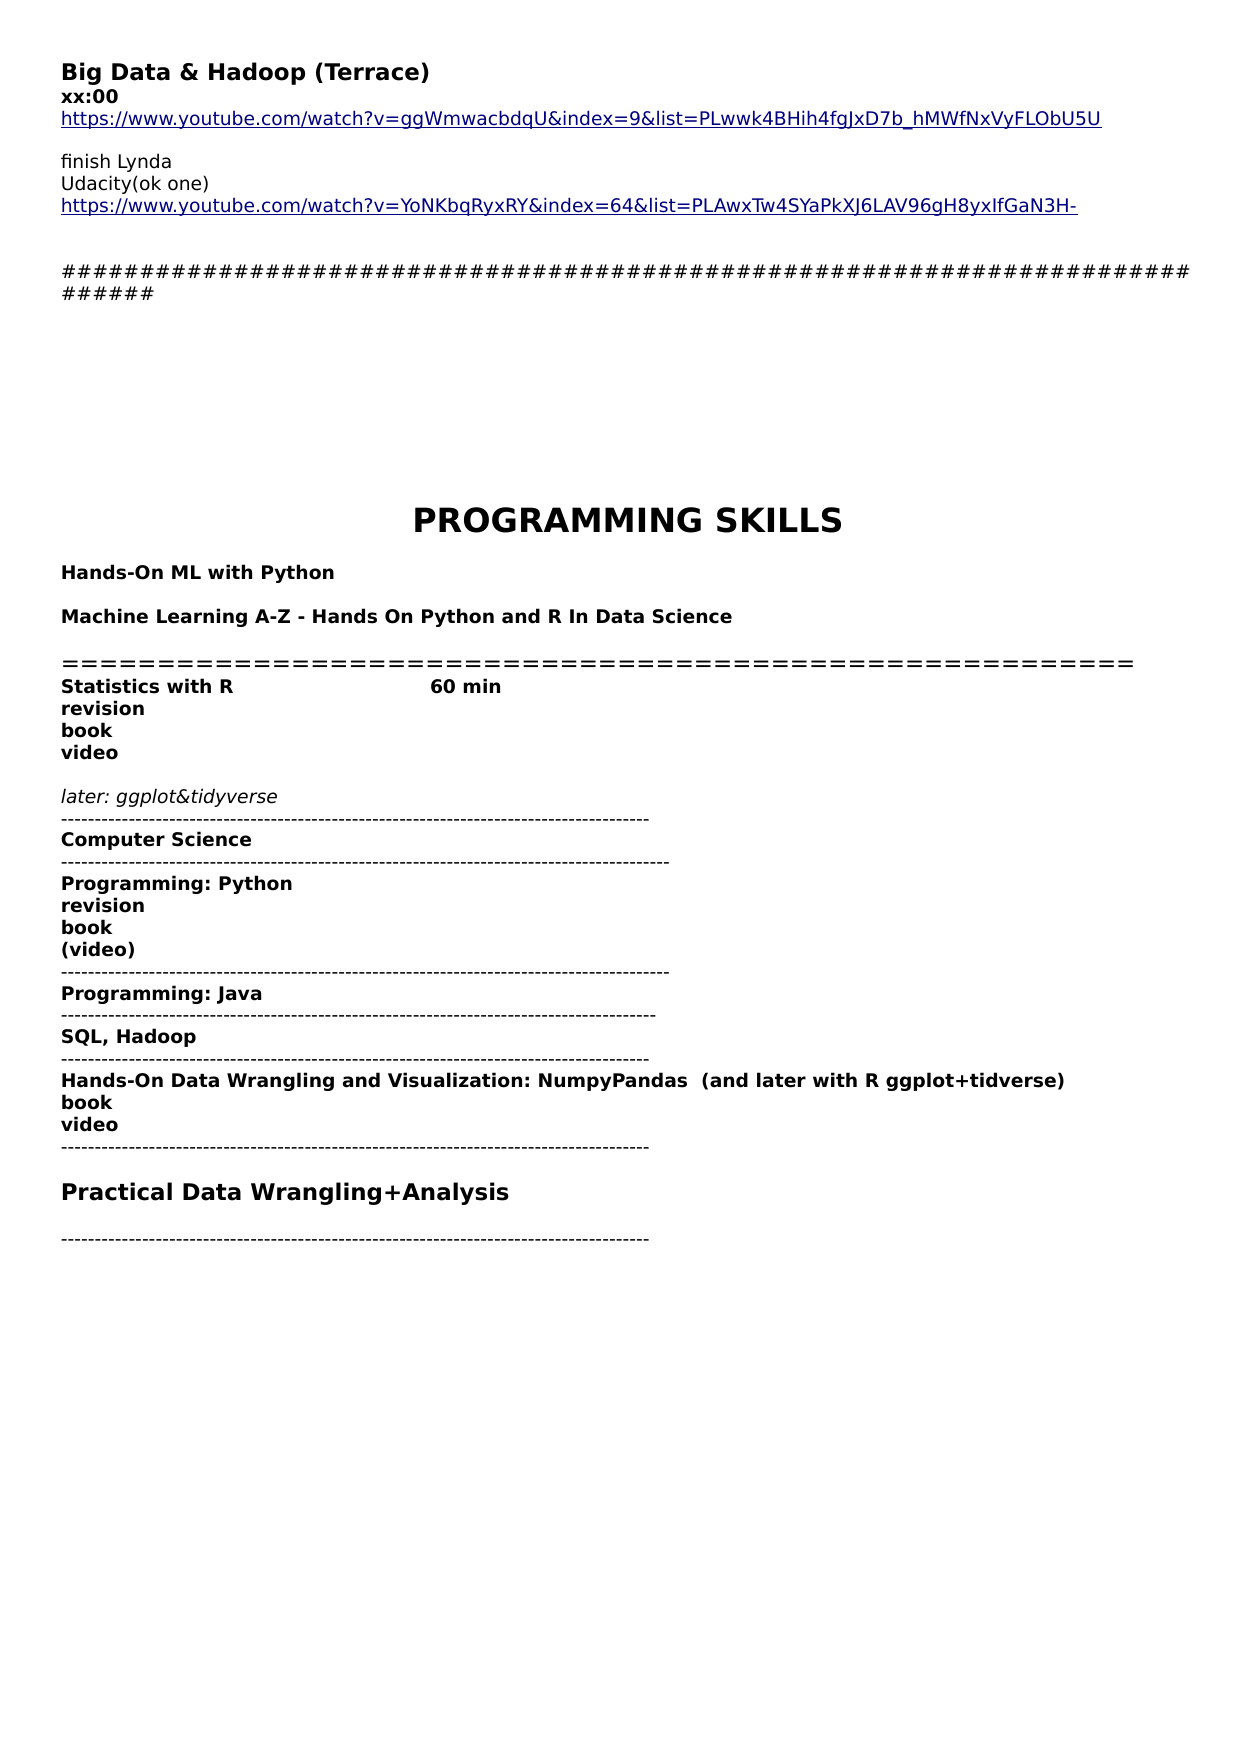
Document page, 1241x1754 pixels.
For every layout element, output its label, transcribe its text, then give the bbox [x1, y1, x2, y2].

text --------------------------------------------------------------------------------------- [61, 1048, 1195, 1070]
text book [61, 917, 1195, 939]
text Programming: Python [61, 873, 1195, 895]
text --------------------------------------------------------------------------------------- [61, 808, 1195, 829]
text book [61, 720, 1195, 742]
text ------------------------------------------------------------------------------------------ [61, 961, 1195, 983]
text book [61, 1092, 1195, 1114]
text ############################################################################## [61, 261, 1195, 304]
text video [61, 742, 1195, 764]
text PROGRAMMING SKILLS [61, 501, 1195, 540]
text --------------------------------------------------------------------------------------- [61, 1228, 1195, 1250]
text finish Lynda [61, 151, 1195, 173]
text SQL, Hadoop [61, 1026, 1195, 1048]
text https://www.youtube.com/watch?v=ggWmwacbdqU&index=9&list=PLwwk4BHih4fgJxD7b_hMWfNxVyFLObU5U [61, 108, 1195, 129]
text Udacity(ok one) [61, 173, 1195, 195]
text revision [61, 895, 1195, 917]
text --------------------------------------------------------------------------------------- [61, 1136, 1195, 1158]
text later: ggplot&tidyverse [61, 786, 1195, 808]
text video [61, 1114, 1195, 1136]
text Machine Learning A-Z - Hands On Python and R In Data Science [61, 606, 1195, 628]
text Big Data & Hadoop (Terrace) [61, 59, 1195, 86]
text ---------------------------------------------------------------------------------------- [61, 1004, 1195, 1026]
text Programming: Java [61, 983, 1195, 1004]
text Statistics with R 60 min [61, 676, 1195, 698]
text Practical Data Wrangling+Analysis [61, 1179, 1195, 1206]
text Hands-On ML with Python [61, 562, 1195, 584]
text xx:00 [61, 86, 1195, 108]
text ======================================================== [61, 650, 1195, 676]
text Computer Science [61, 829, 1195, 851]
text ------------------------------------------------------------------------------------------ [61, 851, 1195, 873]
text https://www.youtube.com/watch?v=YoNKbqRyxRY&index=64&list=PLAwxTw4SYaPkXJ6LAV96gH8yxIfGaN3H- [61, 195, 1195, 217]
text revision [61, 698, 1195, 720]
text (video) [61, 939, 1195, 961]
text Hands-On Data Wrangling and Visualization: NumpyPandas (and later with R ggplot+tidverse) [61, 1070, 1195, 1092]
